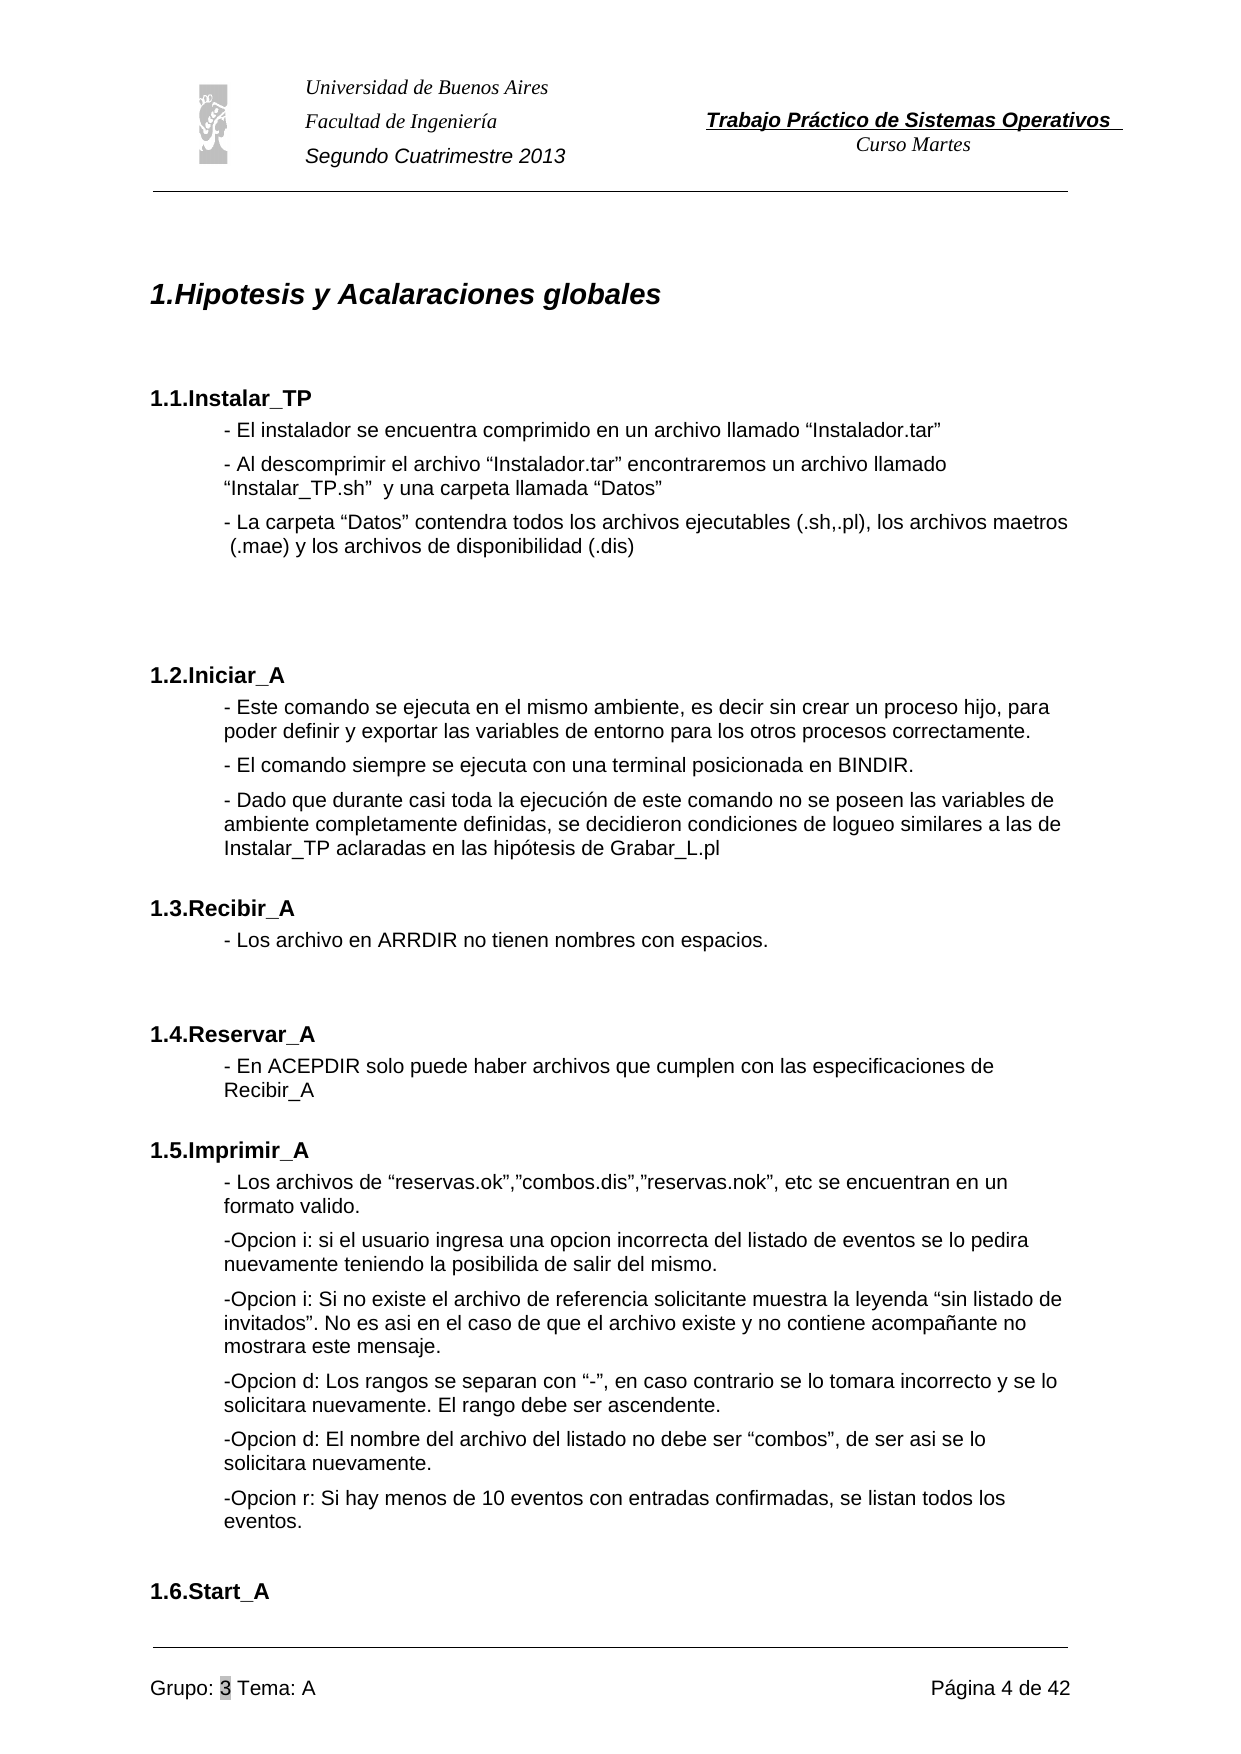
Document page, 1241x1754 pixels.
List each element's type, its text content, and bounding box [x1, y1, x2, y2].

text - Los archivos de “reservas.ok”,”combos.dis”,”reservas.nok”, etc se encuentran en un formato valido. [150, 1170, 1090, 1218]
text - La carpeta “Datos” contendra todos los archivos ejecutables (.sh,.pl), los archivos maetros (.mae) y los archivos de disponibilidad (.dis) [150, 510, 1090, 558]
text - Al descomprimir el archivo “Instalador.tar” encontraremos un archivo llamado “Instalar_TP.sh” y una carpeta llamada “Datos” [150, 452, 1090, 500]
text -Opcion d: Los rangos se separan con “-”, en caso contrario se lo tomara incorrecto y se lo solicitara nuevamente. El rango debe ser ascendente. [150, 1369, 1090, 1417]
text - Este comando se ejecuta en el mismo ambiente, es decir sin crear un proceso hijo, para poder definir y exportar las variables de entorno para los otros procesos correctamente. [150, 695, 1090, 743]
text -Opcion r: Si hay menos de 10 eventos con entradas confirmadas, se listan todos los eventos. [150, 1485, 1090, 1533]
subtitle 1.1.Instalar_TP [150, 385, 1090, 411]
text - Los archivo en ARRDIR no tienen nombres con espacios. [150, 927, 1090, 951]
text 1.6.Start_A [150, 1578, 1090, 1604]
subtitle 1.4.Reservar_A [150, 1021, 1090, 1048]
subtitle 1.3.Recibir_A [150, 895, 1090, 921]
subtitle 1.5.Imprimir_A [150, 1137, 1090, 1163]
subtitle 1.Hipotesis y Acalaraciones globales [150, 277, 1090, 310]
text -Opcion i: Si no existe el archivo de referencia solicitante muestra la leyenda “sin listado de invitados”. No es asi en el caso de que el archivo existe y no contiene acompañante no mostrara este mensaje. [150, 1286, 1090, 1358]
text -Opcion i: si el usuario ingresa una opcion incorrecta del listado de eventos se lo pedira nuevamente teniendo la posibilida de salir del mismo. [150, 1228, 1090, 1276]
picture [198, 82, 231, 166]
subtitle 1.2.Iniciar_A [150, 662, 1090, 689]
text - El comando siempre se ejecuta con una terminal posicionada en BINDIR. [150, 753, 1090, 777]
text - Dado que durante casi toda la ejecución de este comando no se poseen las variables de ambiente completamente definidas, se decidieron condiciones de logueo similares a las de Instalar_TP aclaradas en las hipótesis de Grabar_L.pl [150, 788, 1090, 859]
text -Opcion d: El nombre del archivo del listado no debe ser “combos”, de ser asi se lo solicitara nuevamente. [150, 1427, 1090, 1475]
text - El instalador se encuentra comprimido en un archivo llamado “Instalador.tar” [150, 417, 1090, 441]
text - En ACEPDIR solo puede haber archivos que cumplen con las especificaciones de Recibir_A [150, 1054, 1090, 1102]
